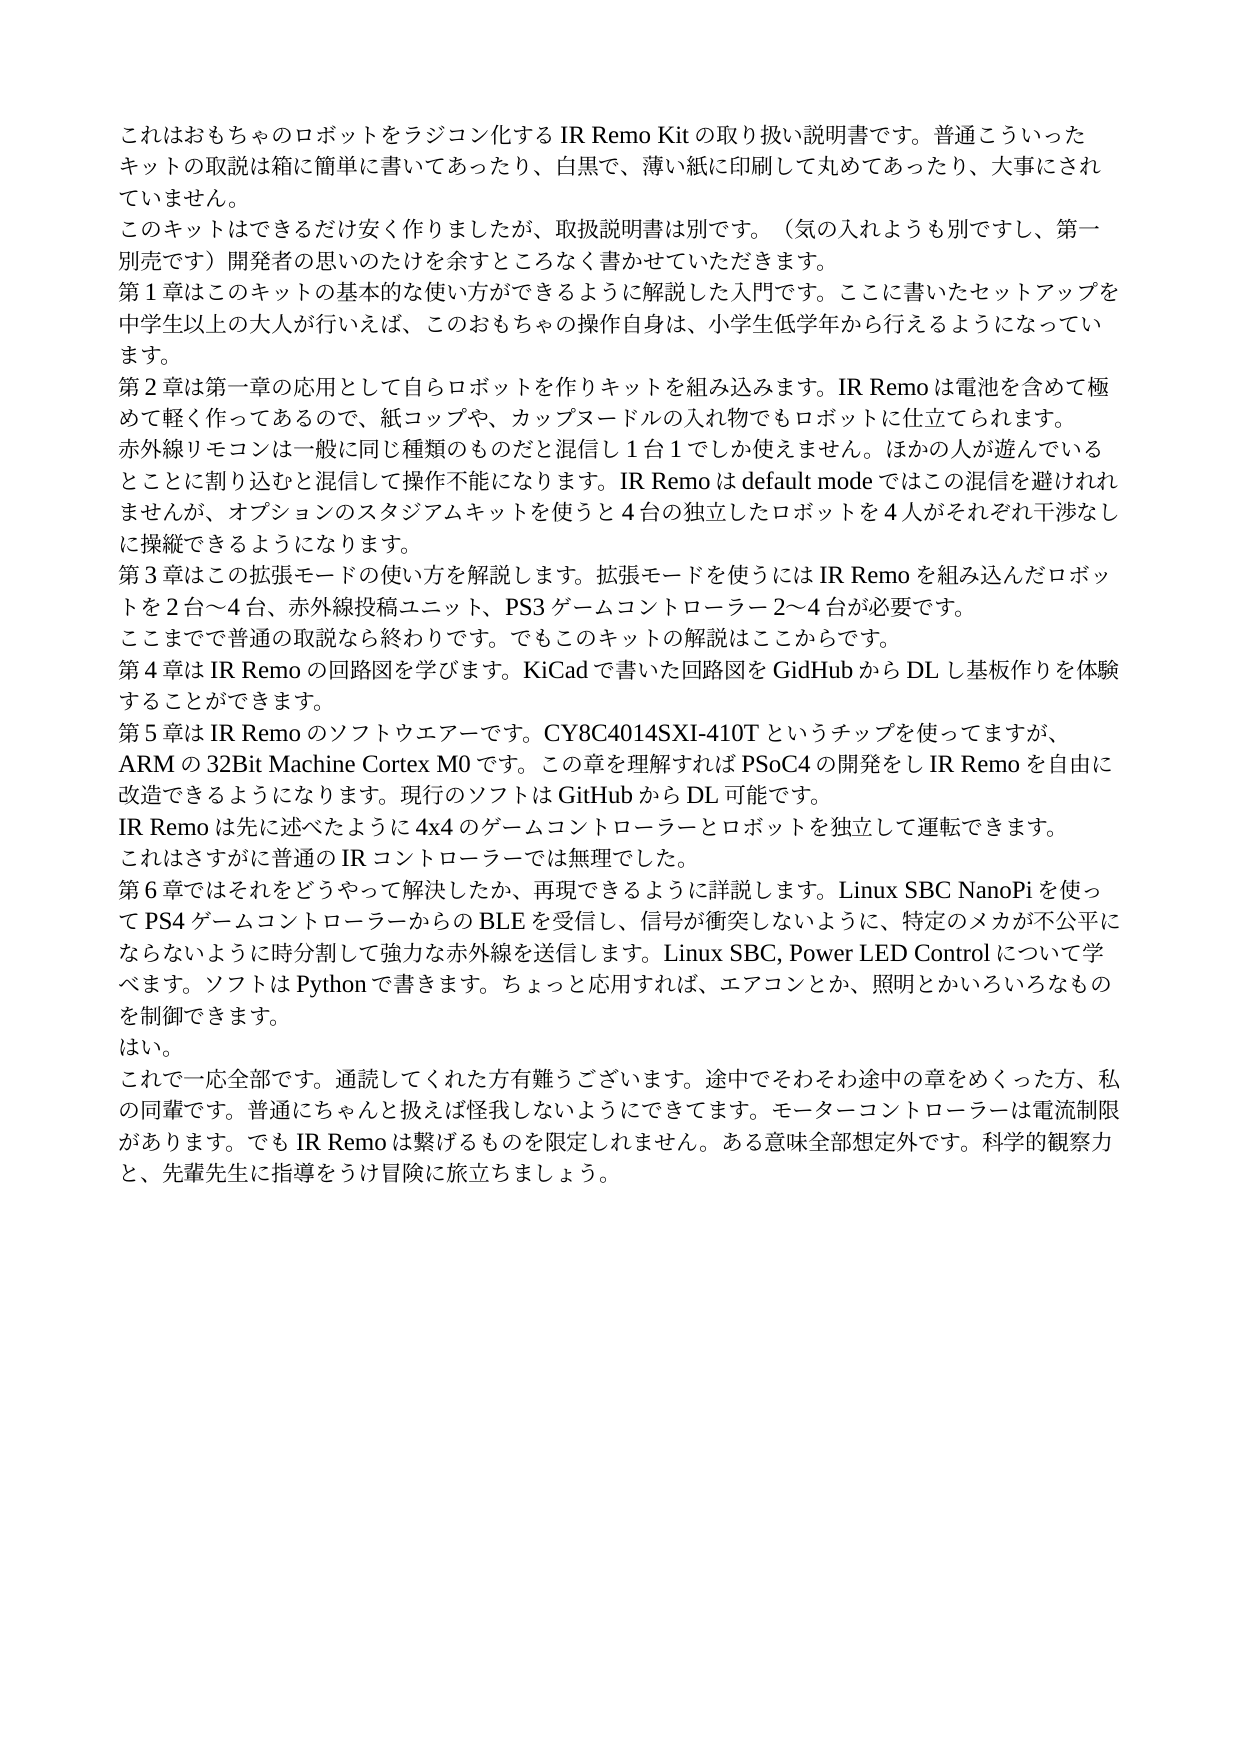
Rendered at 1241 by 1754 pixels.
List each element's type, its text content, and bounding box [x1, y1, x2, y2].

text 第1章はこのキットの基本的な使い方ができるように解説した入門です。ここに書いたセットアップを中学生以上の大人が行いえば、このおもちゃの操作自身は、小学生低学年から行えるようになっています。 [118, 275, 1122, 370]
text これはさすがに普通のIRコントローラーでは無理でした。 [118, 842, 1122, 873]
text 第4章はIR Remoの回路図を学びます。KiCadで書いた回路図をGidHubからDLし基板作りを体験することができます。 [118, 653, 1122, 716]
text 第5章はIR Remoのソフトウエアーです。CY8C4014SXI-410Tというチップを使ってますが、ARMの32Bit Machine Cortex M0です。この章を理解すればPSoC4の開発をしIR Remoを自由に改造できるようになります。現行のソフトはGitHubからDL可能です。 [118, 716, 1122, 810]
text 第3章はこの拡張モードの使い方を解説します。拡張モードを使うにはIR Remoを組み込んだロボットを2台～4台、赤外線投稿ユニット、PS3ゲームコントローラー2～4台が必要です。 [118, 558, 1122, 621]
text IR Remoは先に述べたように4x4のゲームコントローラーとロボットを独立して運転できます。 [118, 810, 1122, 842]
text これで一応全部です。通読してくれた方有難うございます。途中でそわそわ途中の章をめくった方、私の同輩です。普通にちゃんと扱えば怪我しないようにできてます。モーターコントローラーは電流制限があります。でもIR Remoは繋げるものを限定しれません。ある意味全部想定外です。科学的観察力と、先輩先生に指導をうけ冒険に旅立ちましょう。 [118, 1062, 1122, 1188]
text 第2章は第一章の応用として自らロボットを作りキットを組み込みます。IR Remoは電池を含めて極めて軽く作ってあるので、紙コップや、カップヌードルの入れ物でもロボットに仕立てられます。 [118, 370, 1122, 433]
text これはおもちゃのロボットをラジコン化するIR Remo Kitの取り扱い説明書です。普通こういったキットの取説は箱に簡単に書いてあったり、白黒で、薄い紙に印刷して丸めてあったり、大事にされていません。 [118, 118, 1122, 212]
text 赤外線リモコンは一般に同じ種類のものだと混信し1台1でしか使えません。ほかの人が遊んでいるとことに割り込むと混信して操作不能になります。IR Remoはdefault modeではこの混信を避けれれませんが、オプションのスタジアムキットを使うと4台の独立したロボットを4人がそれぞれ干渉なしに操縦できるようになります。 [118, 433, 1122, 558]
text ここまでで普通の取説なら終わりです。でもこのキットの解説はここからです。 [118, 621, 1122, 653]
text はい。 [118, 1030, 1122, 1062]
text 第6章ではそれをどうやって解決したか、再現できるように詳説します。Linux SBC NanoPiを使ってPS4ゲームコントローラーからのBLEを受信し、信号が衝突しないように、特定のメカが不公平にならないように時分割して強力な赤外線を送信します。Linux SBC, Power LED Controlについて学べます。ソフトはPythonで書きます。ちょっと応用すれば、エアコンとか、照明とかいろいろなものを制御できます。 [118, 873, 1122, 1030]
text このキットはできるだけ安く作りましたが、取扱説明書は別です。（気の入れようも別ですし、第一別売です）開発者の思いのたけを余すところなく書かせていただきます。 [118, 212, 1122, 275]
